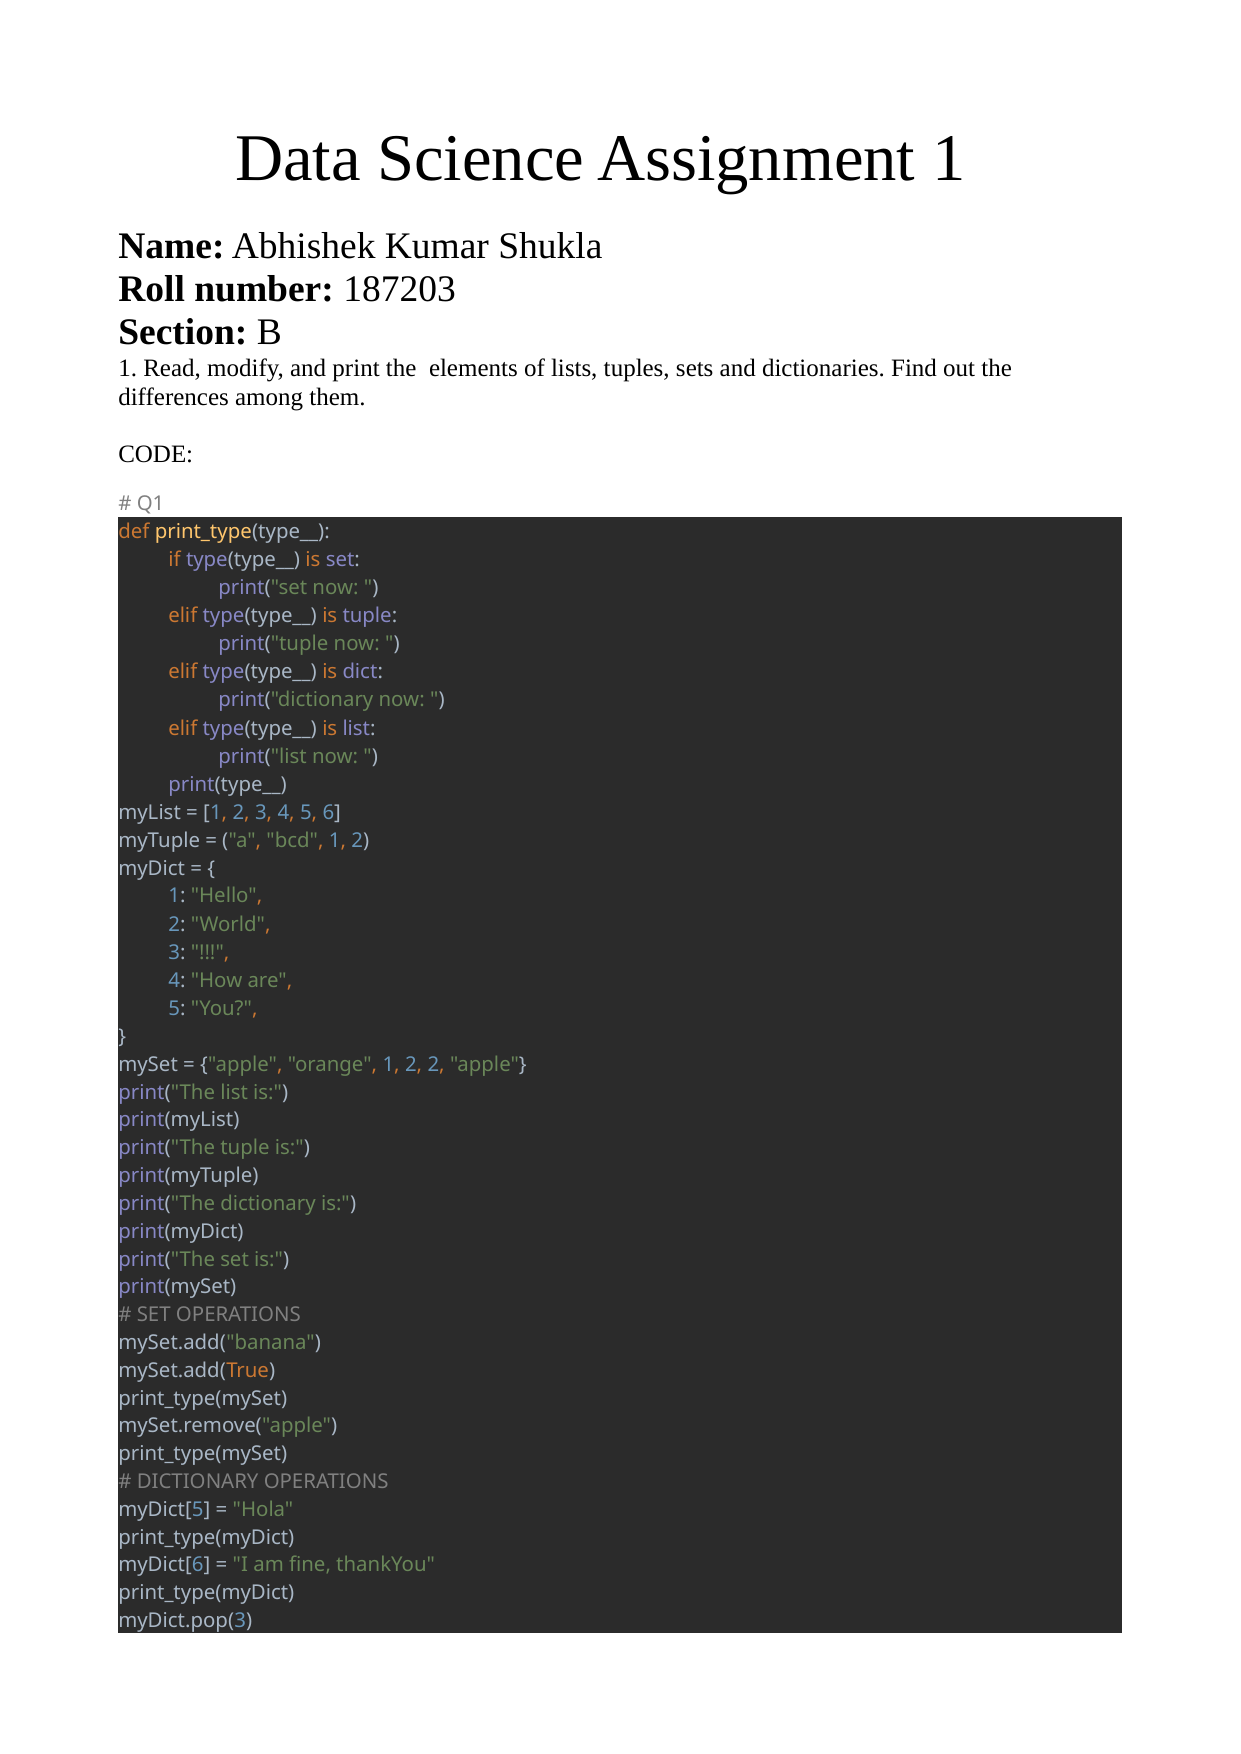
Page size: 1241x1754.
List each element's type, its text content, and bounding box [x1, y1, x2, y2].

text mySet.add("banana") [118, 1327, 1122, 1355]
text myDict = { [118, 853, 1122, 881]
text print(myTuple) [118, 1161, 1122, 1188]
text Data Science Assignment 1 [118, 118, 1122, 195]
text print(myDict) [118, 1216, 1122, 1244]
text if type(type__) is set: [118, 544, 1122, 572]
text Name: Abhishek Kumar Shukla [118, 223, 1122, 267]
text 1: "Hello", [118, 881, 1122, 909]
text print("The list is:") [118, 1077, 1122, 1105]
text myDict[6] = "I am fine, thankYou" [118, 1550, 1122, 1578]
text mySet.remove("apple") [118, 1411, 1122, 1439]
text print("list now: ") [118, 741, 1122, 769]
text print_type(mySet) [118, 1383, 1122, 1411]
text print("dictionary now: ") [118, 685, 1122, 713]
text def print_type(type__): [118, 517, 1122, 544]
text print(mySet) [118, 1272, 1122, 1300]
text print_type(myDict) [118, 1578, 1122, 1606]
text print("The dictionary is:") [118, 1188, 1122, 1216]
text # SET OPERATIONS [118, 1300, 1122, 1327]
text elif type(type__) is list: [118, 713, 1122, 741]
text 4: "How are", [118, 965, 1122, 993]
text Section: B [118, 310, 1122, 353]
text print_type(myDict) [118, 1522, 1122, 1550]
text print(myList) [118, 1105, 1122, 1133]
text elif type(type__) is dict: [118, 657, 1122, 685]
list 1. Read, modify, and print the elements of lists, tuples, sets and dictionaries. Find out the differences among them. [118, 353, 1122, 410]
text print_type(mySet) [118, 1439, 1122, 1467]
text myDict[5] = "Hola" [118, 1494, 1122, 1522]
list CODE: [118, 439, 1122, 468]
text 3: "!!!", [118, 937, 1122, 965]
text } [118, 1022, 1122, 1049]
text print("tuple now: ") [118, 629, 1122, 657]
text myDict.pop(3) [118, 1606, 1122, 1633]
text # DICTIONARY OPERATIONS [118, 1467, 1122, 1494]
text elif type(type__) is tuple: [118, 601, 1122, 629]
text myList = [1, 2, 3, 4, 5, 6] [118, 797, 1122, 825]
text # Q1 [118, 489, 1122, 517]
text print(type__) [118, 769, 1122, 797]
text 2: "World", [118, 909, 1122, 937]
text print("The tuple is:") [118, 1133, 1122, 1161]
text 5: "You?", [118, 993, 1122, 1022]
text Roll number: 187203 [118, 267, 1122, 310]
text print("set now: ") [118, 572, 1122, 601]
text print("The set is:") [118, 1244, 1122, 1272]
text myTuple = ("a", "bcd", 1, 2) [118, 825, 1122, 853]
text mySet = {"apple", "orange", 1, 2, 2, "apple"} [118, 1049, 1122, 1077]
text mySet.add(True) [118, 1355, 1122, 1383]
